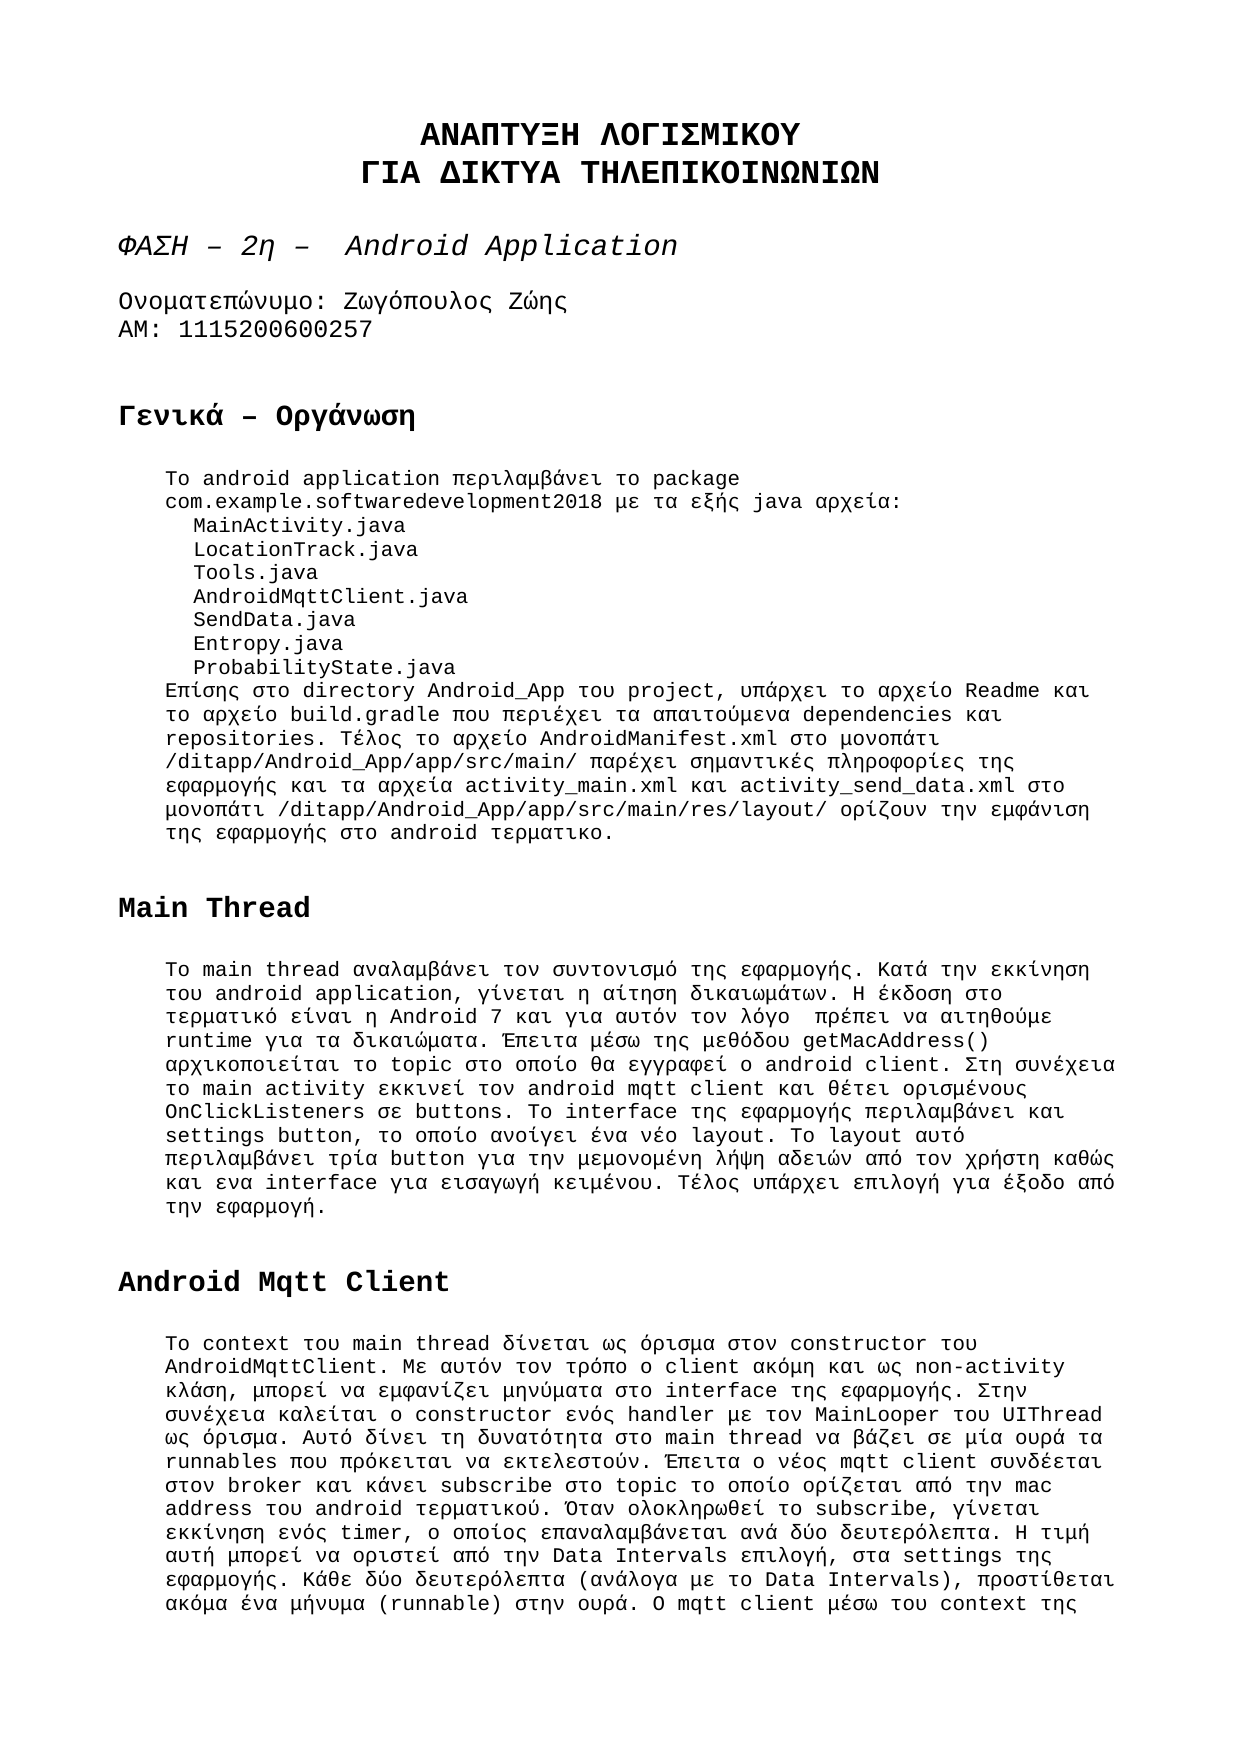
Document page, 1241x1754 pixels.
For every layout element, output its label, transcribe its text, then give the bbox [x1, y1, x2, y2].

text SendData.java [193, 609, 1122, 633]
text MainActivity.java [193, 515, 1122, 538]
text ProbabilityState.java [193, 657, 1122, 680]
text ΓΙΑ ΔΙΚΤΥΑ ΤΗΛΕΠΙΚΟΙΝΩΝΙΩΝ [118, 156, 1122, 194]
text Γενικά – Οργάνωση [118, 402, 1122, 434]
text ΑΜ: 1115200600257 [118, 317, 1122, 345]
text AndroidMqttClient.java [193, 586, 1122, 609]
text Android Mqtt Client [118, 1267, 1122, 1300]
text Tools.java [193, 562, 1122, 586]
text Το context του main thread δίνεται ως όρισμα στον constructor του AndroidMqttClient. Με αυτόν τον τρόπο ο client ακόμη και ως non-activity κλάση, μπορεί να εμφανίζει μηνύματα στο interface της εφαρμογής. Στην συνέχεια καλείται ο constructor ενός handler με τον MainLooper του UIThread ως όρισμα. Αυτό δίνει τη δυνατότητα στο main thread να βάζει σε μία ουρά τα runnables που πρόκειται να εκτελεστούν. Έπειτα ο νέος mqtt client συνδέεται στον broker και κάνει subscribe στο topic το οποίο ορίζεται από την mac address του android τερματικού. Όταν ολοκληρωθεί το subscribe, γίνεται εκκίνηση ενός timer, ο οποίος επαναλαμβάνεται ανά δύο δευτερόλεπτα. Η τιμή αυτή μπορεί να οριστεί από την Data Intervals επιλογή, στα settings της εφαρμογής. Κάθε δύο δευτερόλεπτα (ανάλογα με το Data Intervals), προστίθεται ακόμα ένα μήνυμα (runnable) στην ουρά. Ο mqtt client μέσω του context της [165, 1333, 1122, 1616]
text Το main thread αναλαμβάνει τον συντονισμό της εφαρμογής. Κατά την εκκίνηση του android application, γίνεται η αίτηση δικαιωμάτων. Η έκδοση στο τερματικό είναι η Android 7 και για αυτόν τον λόγο πρέπει να αιτηθούμε runtime για τα δικαιώματα. Έπειτα μέσω της μεθόδου getMacAddress() αρχικοποιείται το topic στο οποίο θα εγγραφεί ο android client. Στη συνέχεια το main activity εκκινεί τον android mqtt client και θέτει ορισμένους OnClickListeners σε buttons. Το interface της εφαρμογής περιλαμβάνει και settings button, το οποίο ανοίγει ένα νέο layout. To layout αυτό περιλαμβάνει τρία button για την μεμονομένη λήψη αδειών από τον χρήστη καθώς και ενα interface για εισαγωγή κειμένου. Τέλος υπάρχει επιλογή για έξοδο από την εφαρμογή. [165, 959, 1122, 1219]
text Το android application περιλαμβάνει το package com.example.softwaredevelopment2018 με τα εξής java αρχεία: [165, 468, 1122, 515]
text ΦΑΣΗ – 2η – Android Application [118, 232, 1122, 264]
text Entropy.java [193, 633, 1122, 657]
text Ονοματεπώνυμο: Ζωγόπουλος Ζώης [118, 288, 1122, 317]
text Επίσης στο directory Android_App του project, υπάρχει το αρχείο Readme και το αρχείο build.gradle που περιέχει τα απαιτούμενα dependencies και repositories. Τέλος το αρχείο AndroidManifest.xml στο μονοπάτι /ditapp/Android_App/app/src/main/ παρέχει σημαντικές πληροφορίες της εφαρμογής και τα αρχεία activity_main.xml και activity_send_data.xml στο μονοπάτι /ditapp/Android_App/app/src/main/res/layout/ ορίζουν την εμφάνιση της εφαρμογής στο android τερματικο. [165, 680, 1122, 846]
text ΑΝΑΠΤΥΞΗ ΛΟΓΙΣΜΙΚΟΥ [118, 118, 1122, 156]
text LocationTrack.java [193, 538, 1122, 562]
text Main Thread [118, 893, 1122, 926]
